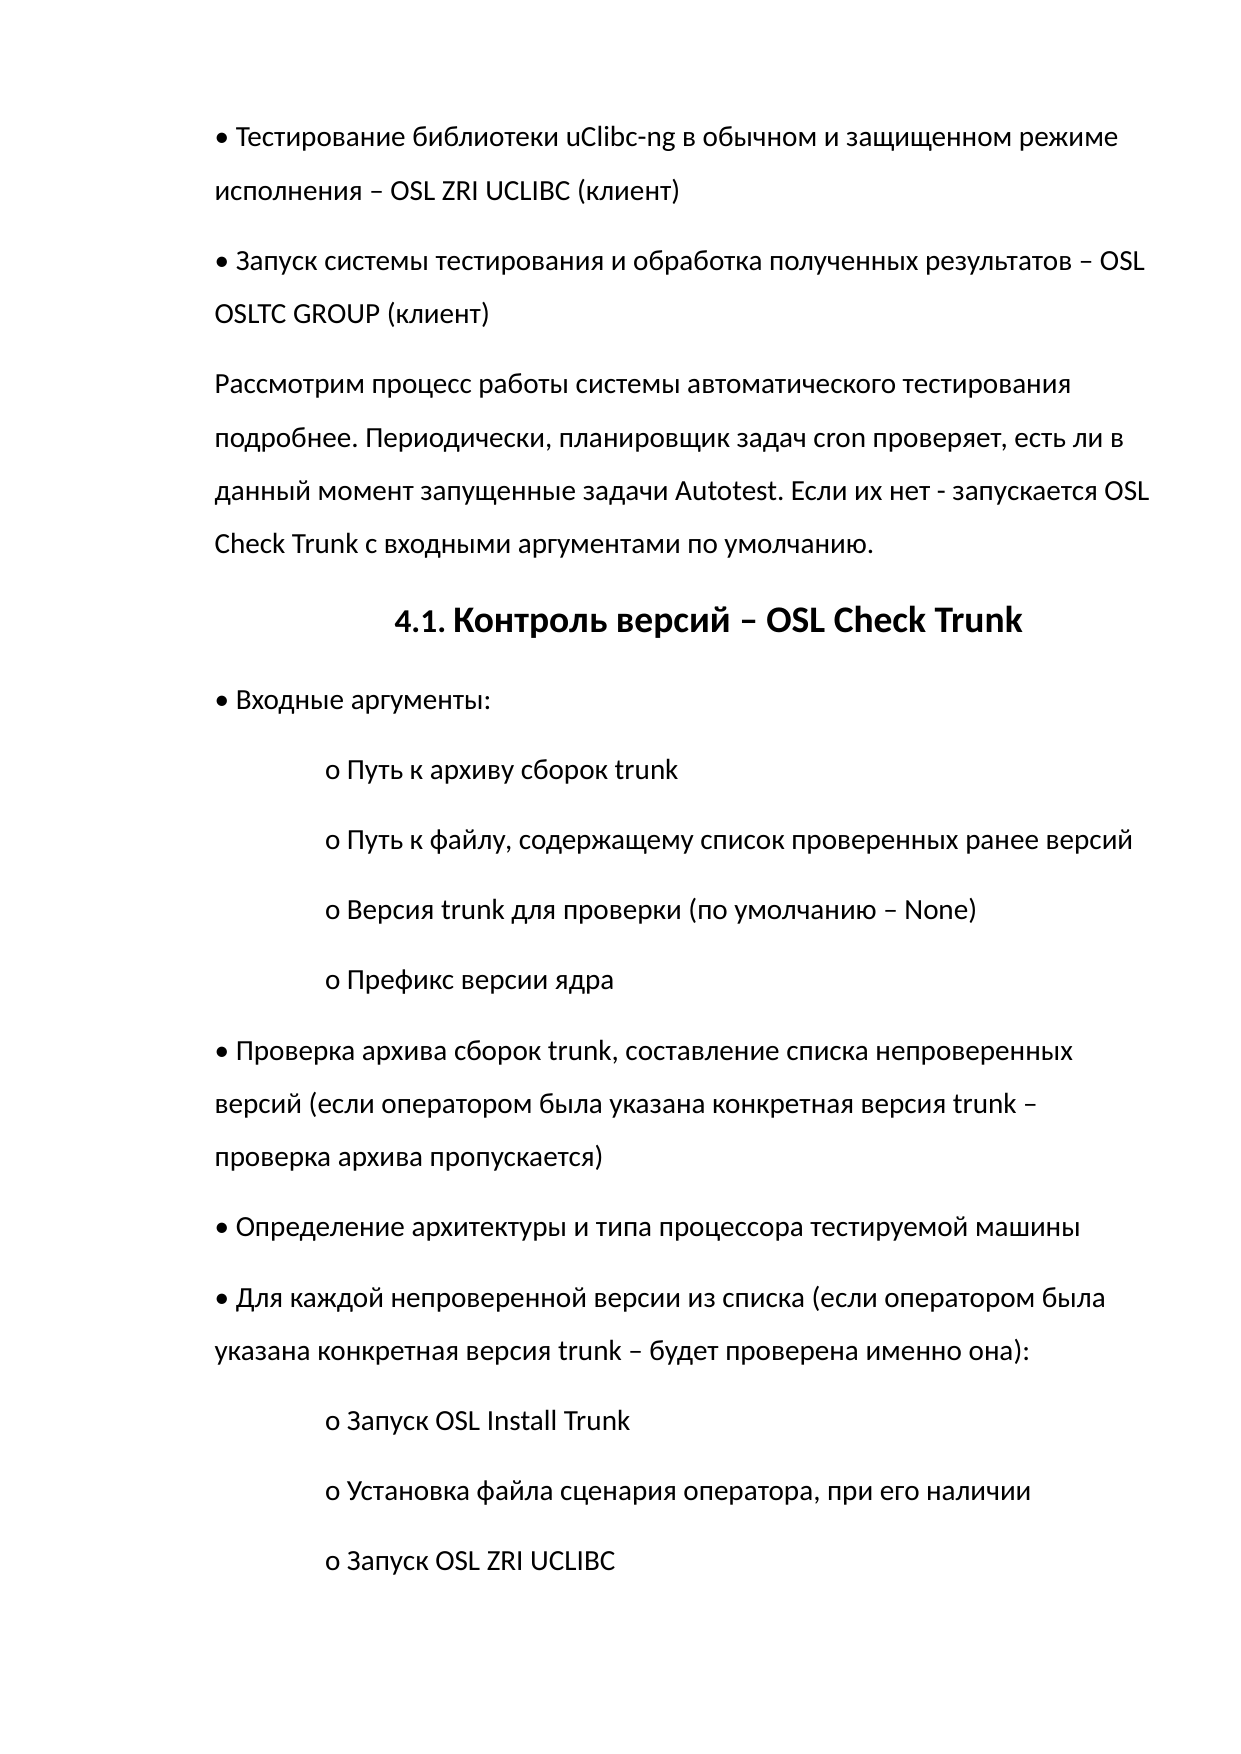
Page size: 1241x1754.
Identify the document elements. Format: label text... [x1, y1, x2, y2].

list Контроль версий – OSL Check Trunk [266, 596, 1152, 641]
text o Путь к архиву сборок trunk [214, 751, 1152, 787]
text o Запуск OSL ZRI UCLIBC [214, 1542, 1152, 1578]
text • Входные аргументы: [214, 681, 1152, 717]
text o Запуск OSL Install Trunk [214, 1402, 1152, 1438]
text Рассмотрим процесс работы системы автоматического тестирования подробнее. Периодически, планировщик задач cron проверяет, есть ли в данный момент запущенные задачи Autotest. Если их нет - запускается OSL Check Trunk с входными аргументами по умолчанию. [214, 365, 1152, 561]
text • Для каждой непроверенной версии из списка (если оператором была указана конкретная версия trunk – будет проверена именно она): [214, 1279, 1152, 1368]
text o Версия trunk для проверки (по умолчанию – None) [214, 891, 1152, 927]
text o Путь к файлу, содержащему список проверенных ранее версий [214, 821, 1152, 857]
text • Запуск системы тестирования и обработка полученных результатов – OSL OSLTC GROUP (клиент) [214, 242, 1152, 331]
text • Определение архитектуры и типа процессора тестируемой машины [214, 1208, 1152, 1244]
text o Префикс версии ядра [214, 961, 1152, 997]
text o Установка файла сценария оператора, при его наличии [214, 1472, 1152, 1508]
text • Проверка архива сборок trunk, составление списка непроверенных версий (если оператором была указана конкретная версия trunk – проверка архива пропускается) [214, 1032, 1152, 1174]
text • Тестирование библиотеки uClibc-ng в обычном и защищенном режиме исполнения – OSL ZRI UCLIBC (клиент) [214, 118, 1152, 207]
